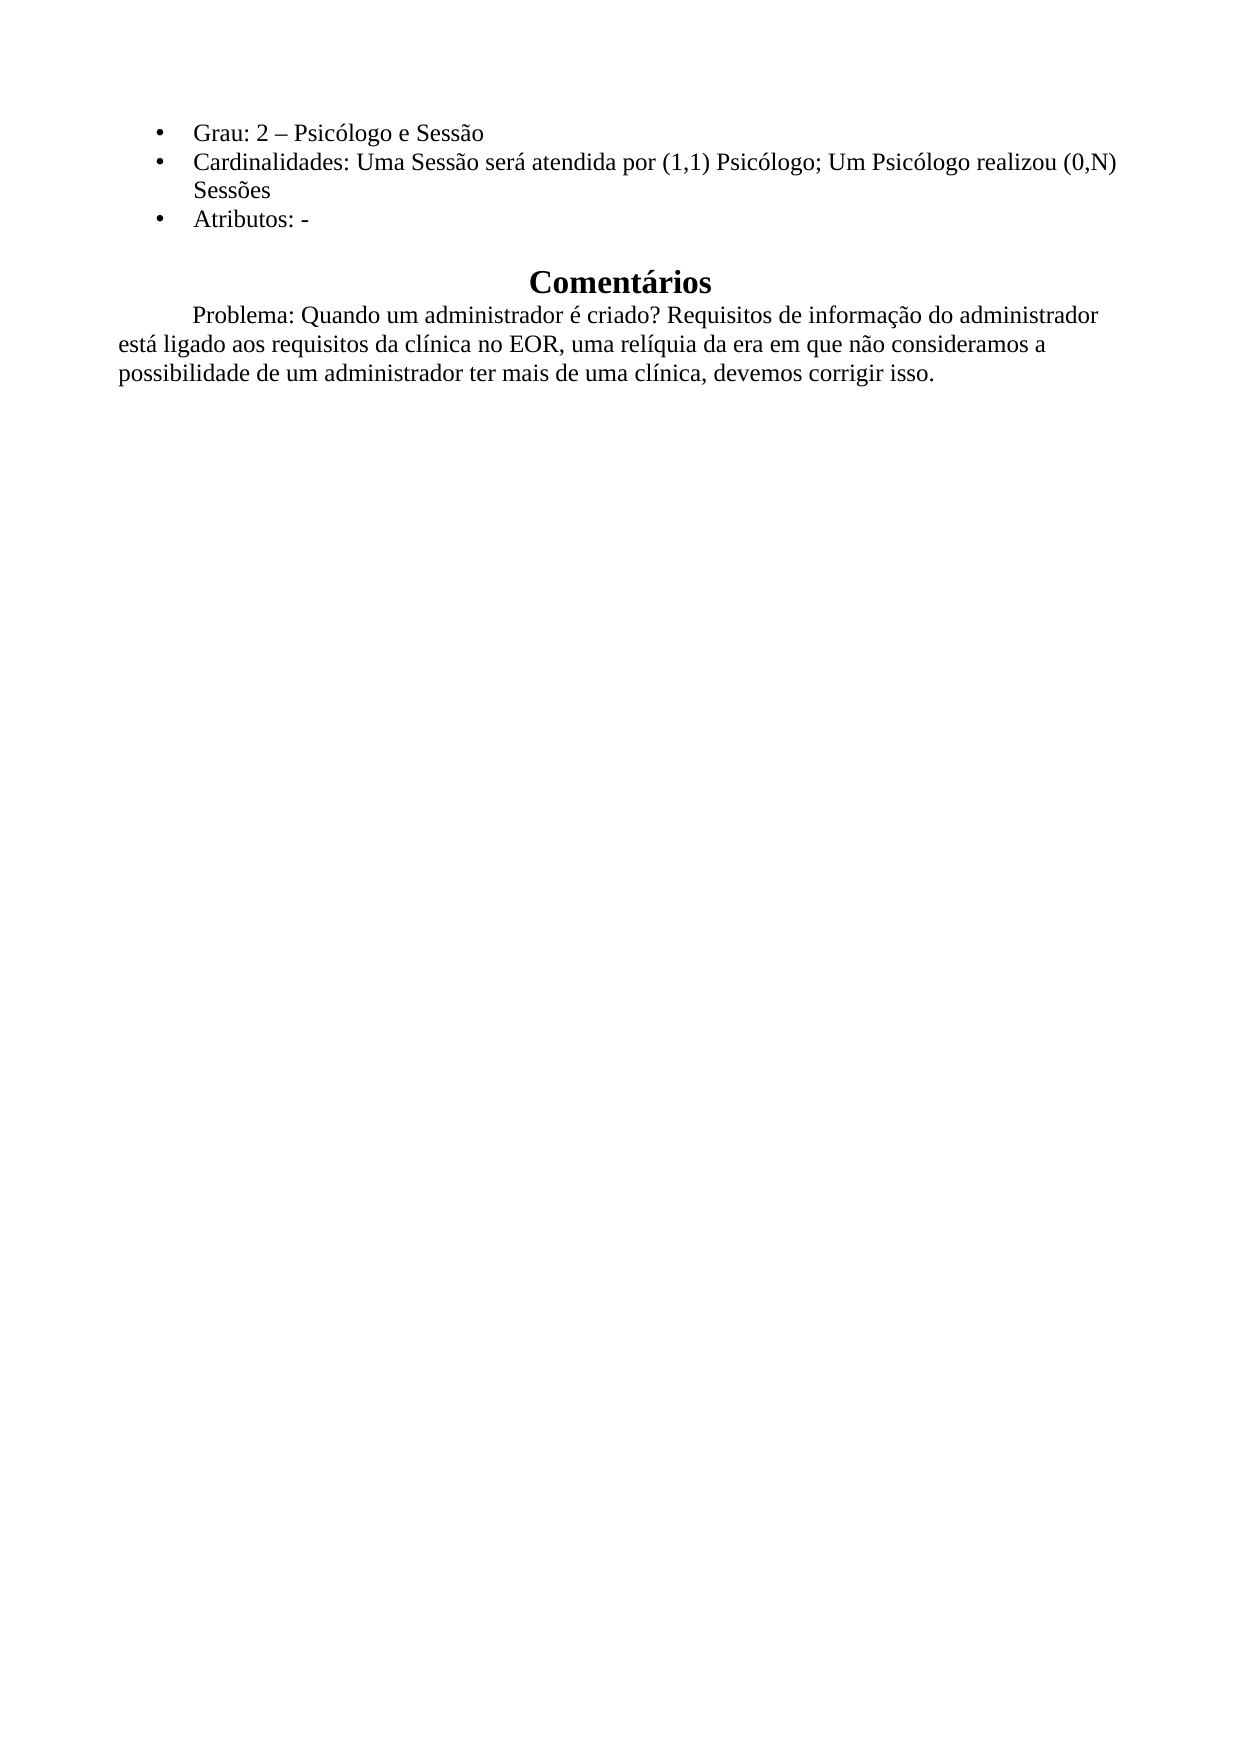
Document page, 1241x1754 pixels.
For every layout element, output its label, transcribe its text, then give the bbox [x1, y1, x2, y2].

text Comentários [118, 262, 1122, 300]
list Cardinalidades: Uma Sessão será atendida por (1,1) Psicólogo; Um Psicólogo realizou (0,N) Sessões [156, 147, 1122, 204]
text Problema: Quando um administrador é criado? Requisitos de informação do administrador está ligado aos requisitos da clínica no EOR, uma relíquia da era em que não consideramos a possibilidade de um administrador ter mais de uma clínica, devemos corrigir isso. [118, 300, 1122, 386]
list Grau: 2 – Psicólogo e Sessão [156, 118, 1122, 147]
list Atributos: - [156, 204, 1122, 233]
